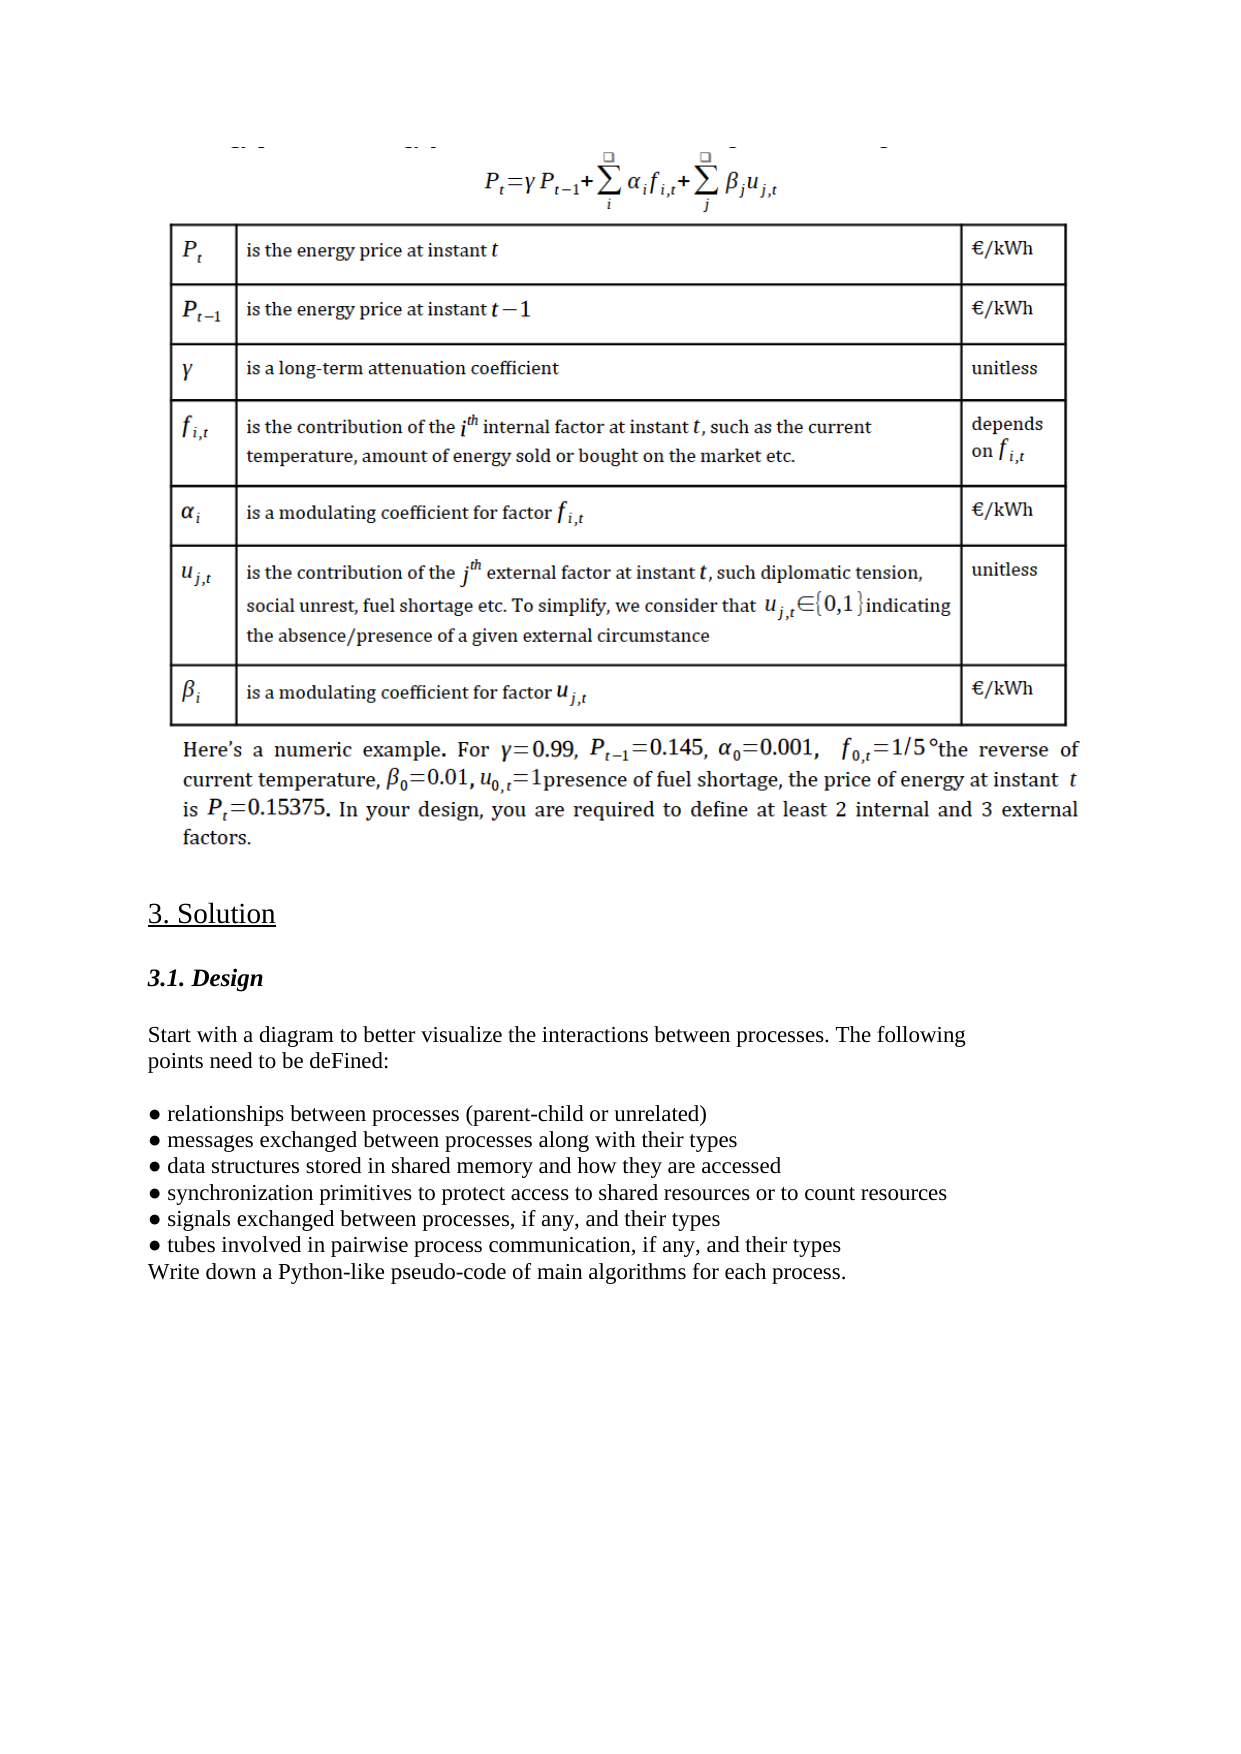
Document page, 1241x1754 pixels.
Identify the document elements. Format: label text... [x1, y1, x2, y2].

text ● tubes involved in pairwise process communication, if any, and their types [148, 1232, 1093, 1258]
text points need to be deFined: [148, 1047, 1093, 1073]
text ● synchronization primitives to protect access to shared resources or to count resources [148, 1179, 1093, 1205]
text 3.1. Design [148, 963, 1093, 992]
text ● messages exchanged between processes along with their types [148, 1126, 1093, 1152]
text ● data structures stored in shared memory and how they are accessed [148, 1152, 1093, 1179]
text Start with a diagram to better visualize the interactions between processes. The following [148, 1021, 1093, 1047]
text ● relationships between processes (parent-child or unrelated) [148, 1100, 1093, 1126]
text Write down a Python-like pseudo-code of main algorithms for each process. [148, 1258, 1093, 1284]
text ● signals exchanged between processes, if any, and their types [148, 1205, 1093, 1232]
picture [147, 147, 1093, 866]
text 3. Solution [148, 896, 1093, 930]
